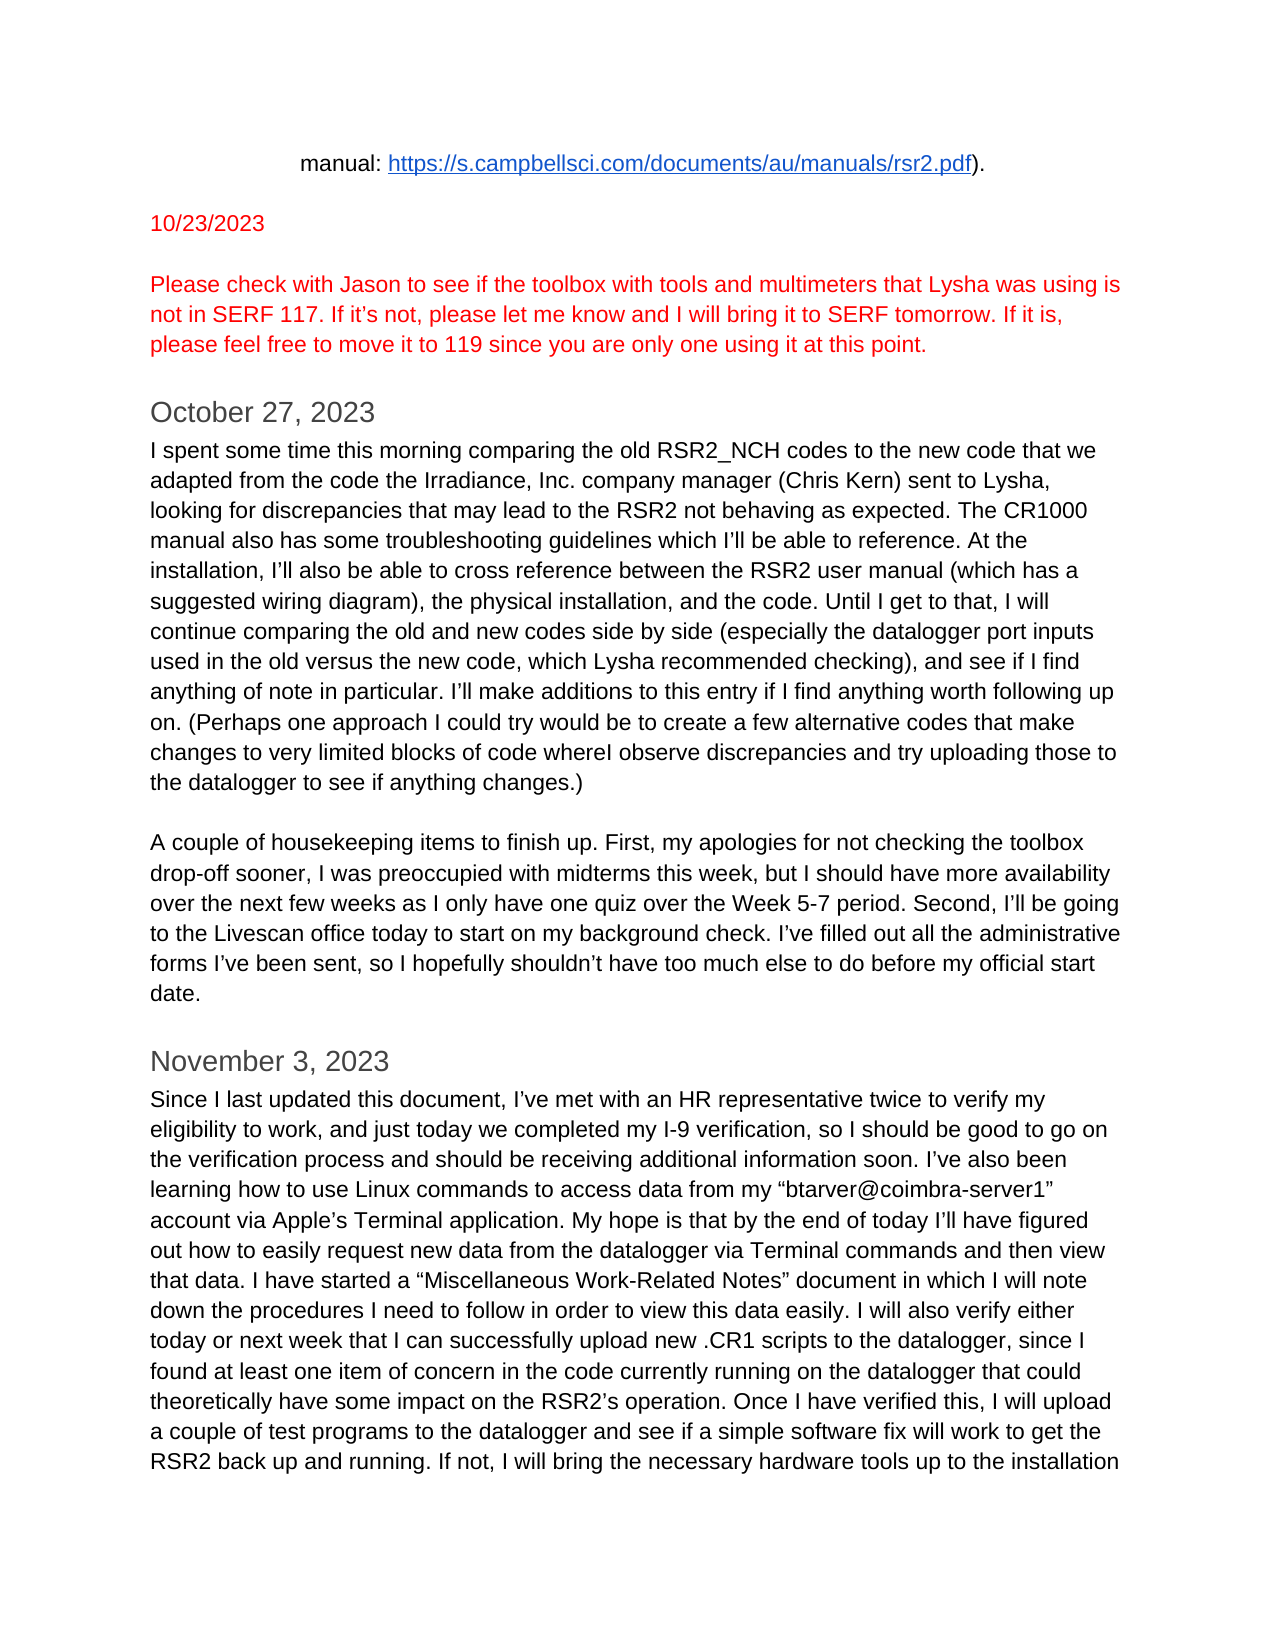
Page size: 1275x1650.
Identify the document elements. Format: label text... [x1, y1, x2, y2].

text 10/23/2023 [150, 210, 1125, 237]
subtitle October 27, 2023 [150, 395, 1125, 428]
text Since I last updated this document, I’ve met with an HR representative twice to verify my eligibility to work, and just today we completed my I-9 verification, so I should be good to go on the verification process and should be receiving additional information soon. I’ve also been learning how to use Linux commands to access data from my “btarver@coimbra-server1” account via Apple’s Terminal application. My hope is that by the end of today I’ll have figured out how to easily request new data from the datalogger via Terminal commands and then view that data. I have started a “Miscellaneous Work-Related Notes” document in which I will note down the procedures I need to follow in order to view this data easily. I will also verify either today or next week that I can successfully upload new .CR1 scripts to the datalogger, since I found at least one item of concern in the code currently running on the datalogger that could theoretically have some impact on the RSR2’s operation. Once I have verified this, I will upload a couple of test programs to the datalogger and see if a simple software fix will work to get the RSR2 back up and running. If not, I will bring the necessary hardware tools up to the installation [150, 1086, 1125, 1475]
text Please check with Jason to see if the toolbox with tools and multimeters that Lysha was using is not in SERF 117. If it’s not, please let me know and I will bring it to SERF tomorrow. If it is, please feel free to move it to 119 since you are only one using it at this point. [150, 271, 1125, 358]
list manual: https://s.campbellsci.com/documents/au/manuals/rsr2.pdf). [262, 150, 1125, 176]
text I spent some time this morning comparing the old RSR2_NCH codes to the new code that we adapted from the code the Irradiance, Inc. company manager (Chris Kern) sent to Lysha, looking for discrepancies that may lead to the RSR2 not behaving as expected. The CR1000 manual also has some troubleshooting guidelines which I’ll be able to reference. At the installation, I’ll also be able to cross reference between the RSR2 user manual (which has a suggested wiring diagram), the physical installation, and the code. Until I get to that, I will continue comparing the old and new codes side by side (especially the datalogger port inputs used in the old versus the new code, which Lysha recommended checking), and see if I find anything of note in particular. I’ll make additions to this entry if I find anything worth following up on. (Perhaps one approach I could try would be to create a few alternative codes that make changes to very limited blocks of code whereI observe discrepancies and try uploading those to the datalogger to see if anything changes.) [150, 437, 1125, 795]
text A couple of housekeeping items to finish up. First, my apologies for not checking the toolbox drop-off sooner, I was preoccupied with midterms this week, but I should have more availability over the next few weeks as I only have one quiz over the Week 5-7 period. Second, I’ll be going to the Livescan office today to start on my background check. I’ve filled out all the administrative forms I’ve been sent, so I hopefully shouldn’t have too much else to do before my official start date. [150, 829, 1125, 1007]
subtitle November 3, 2023 [150, 1044, 1125, 1077]
